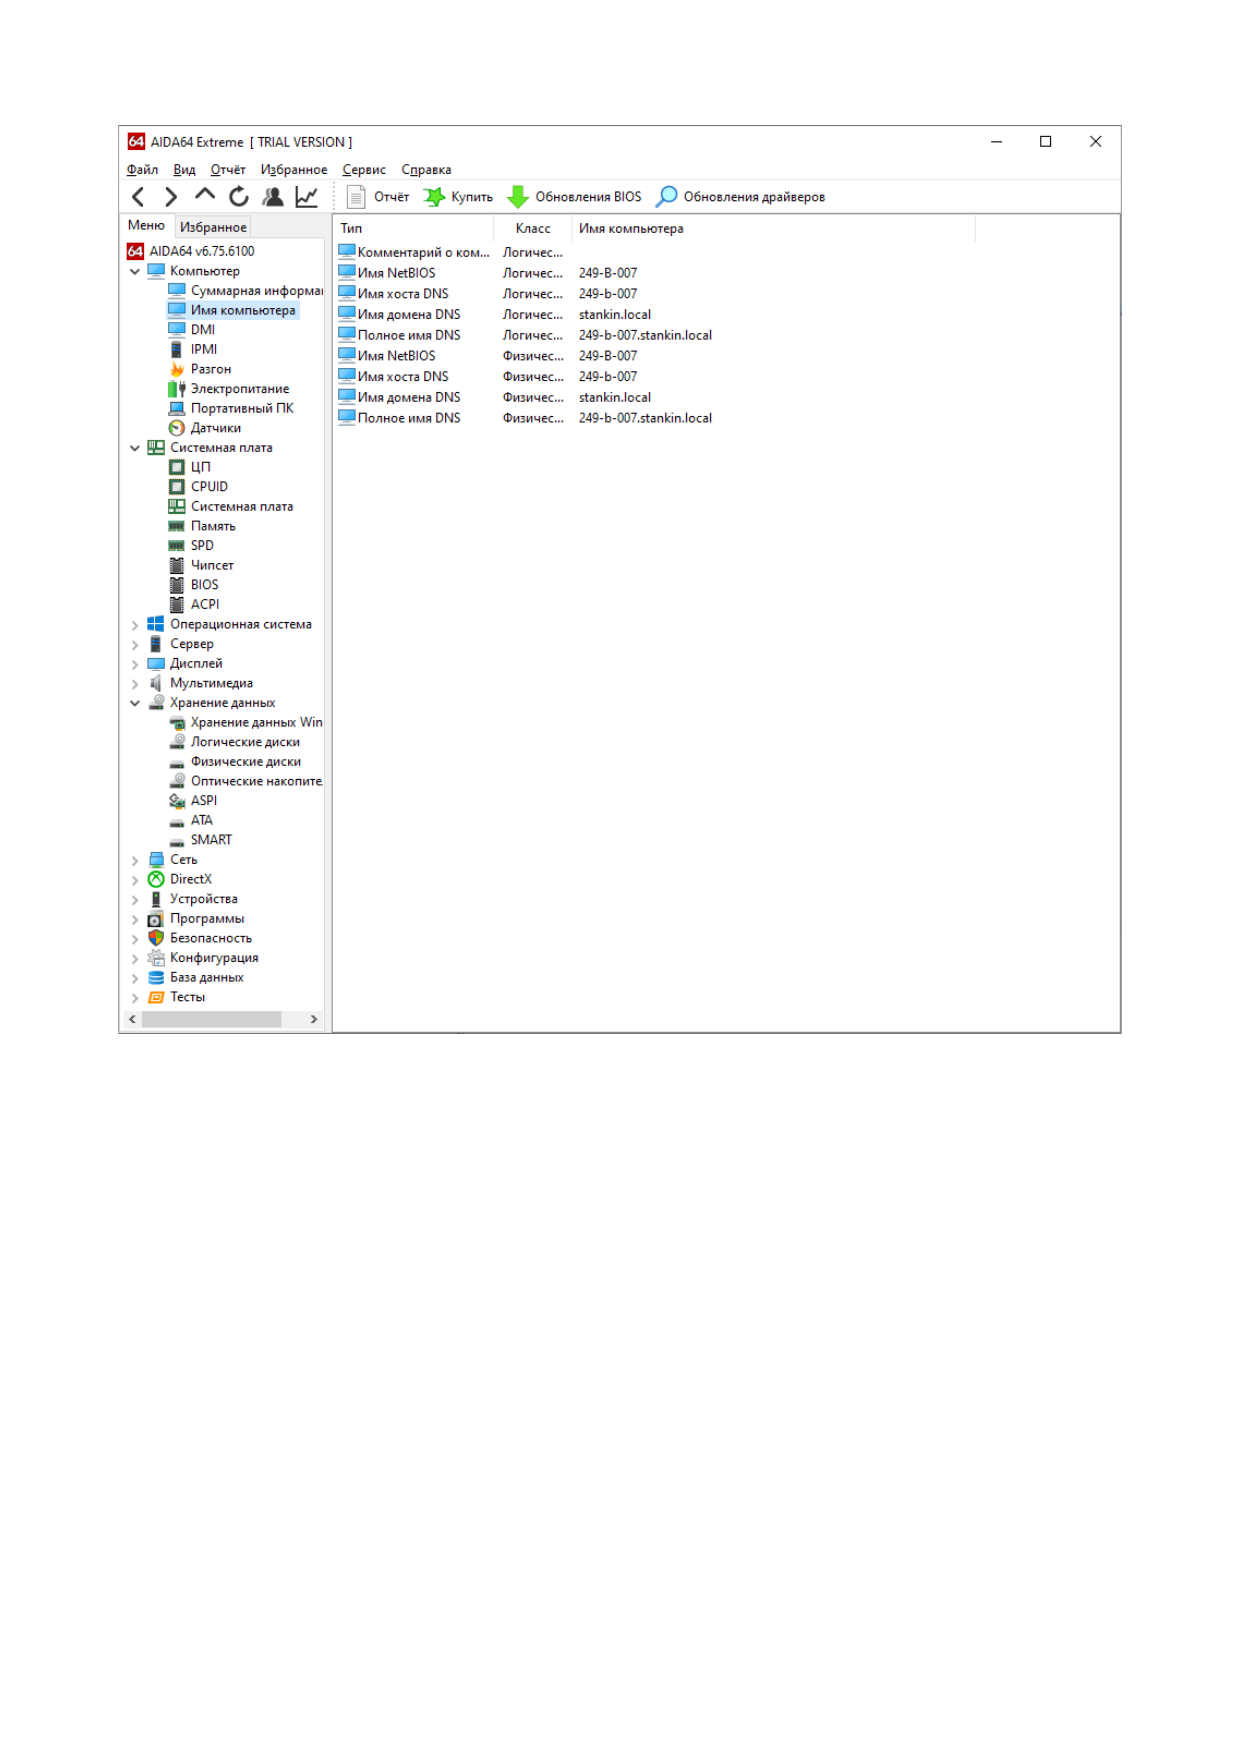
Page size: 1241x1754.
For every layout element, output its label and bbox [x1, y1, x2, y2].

picture [118, 125, 1122, 1034]
